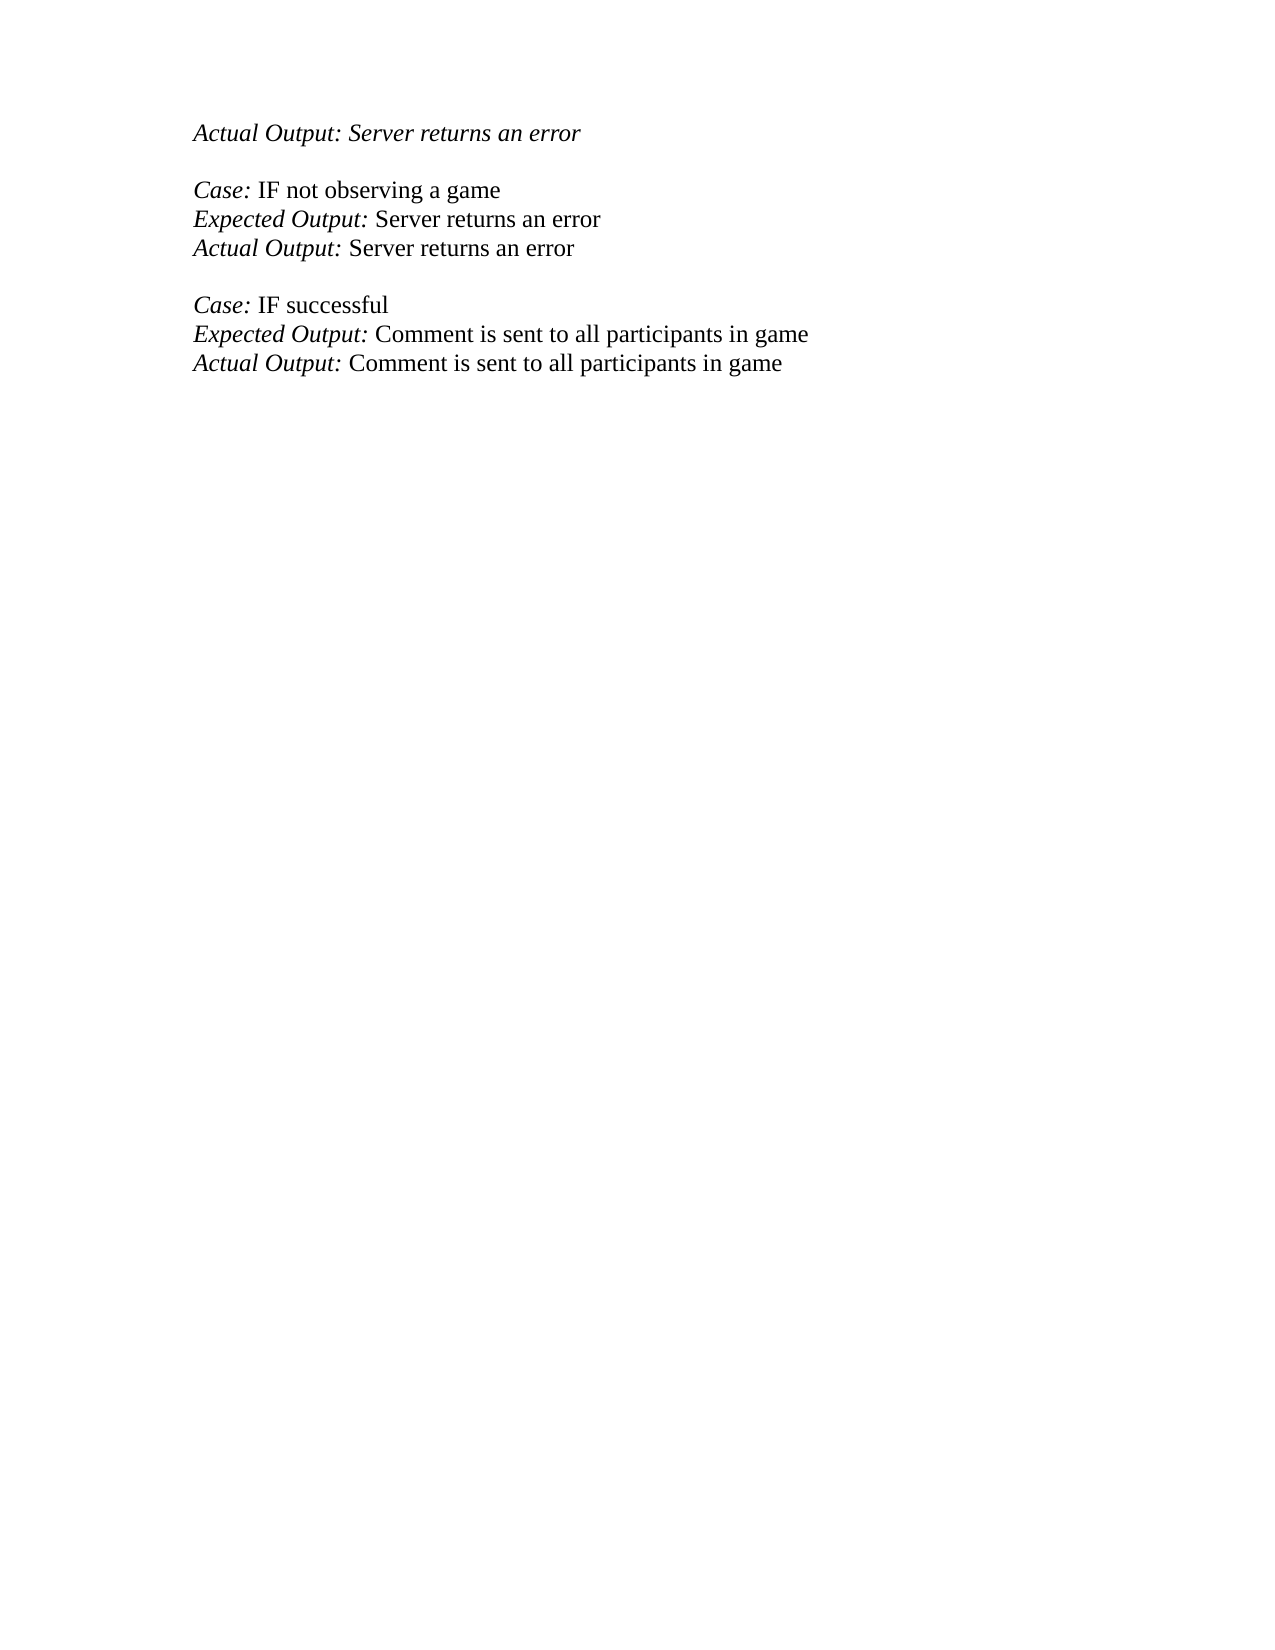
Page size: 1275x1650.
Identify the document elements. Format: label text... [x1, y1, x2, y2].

list Expected Output: Comment is sent to all participants in game [156, 319, 1157, 348]
list Expected Output: Server returns an error [156, 204, 1157, 233]
list Actual Output: Comment is sent to all participants in game [156, 348, 1157, 377]
list Case: IF successful [156, 291, 1157, 319]
list Case: IF not observing a game [156, 176, 1157, 204]
list Actual Output: Server returns an error [156, 233, 1157, 262]
list Actual Output: Server returns an error [156, 118, 1157, 147]
